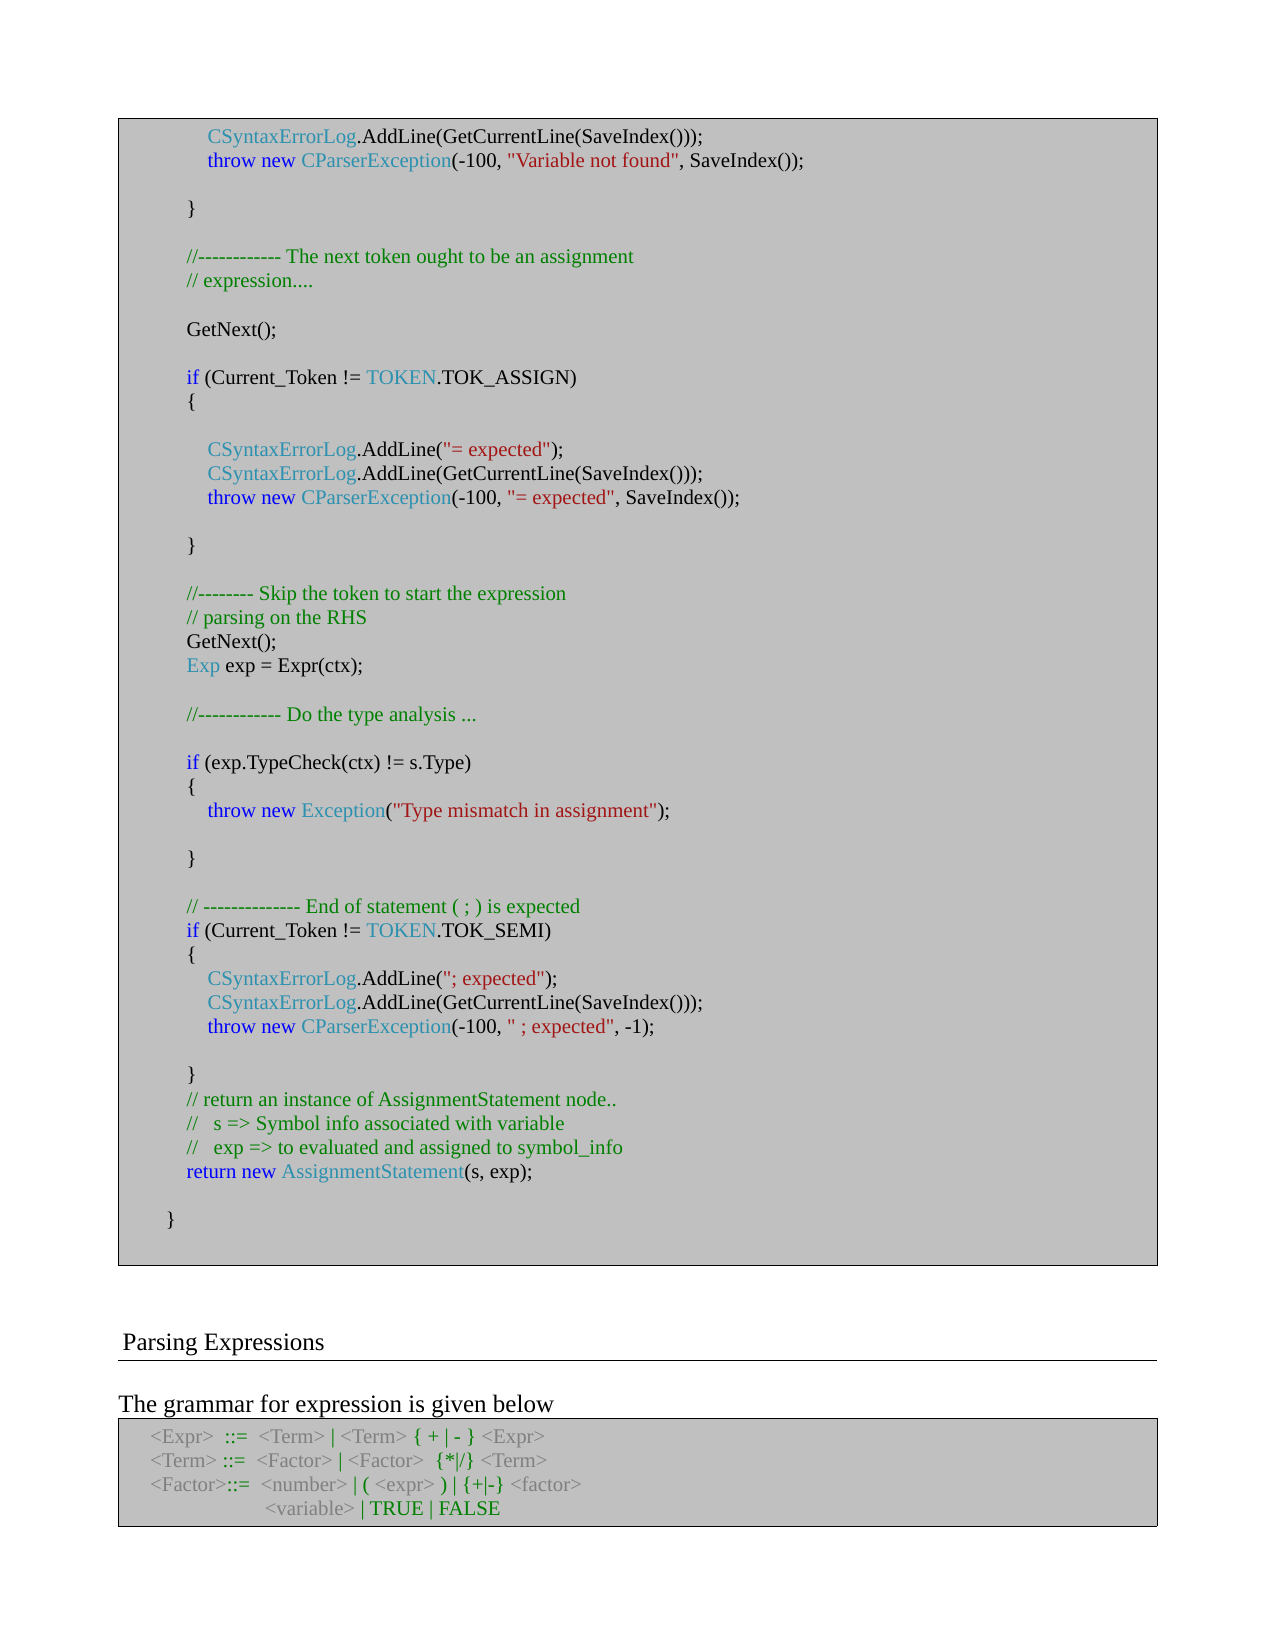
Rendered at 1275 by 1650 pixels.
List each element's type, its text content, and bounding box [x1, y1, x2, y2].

table_header <Expr> ::= <Term> | <Term> { + | - } <Expr> <Term> ::= <Factor> | <Factor> {*|/} <Term> <Factor>::= <number> | ( <expr> ) | {+|-} <factor> <variable> | TRUE | FALSE [119, 1419, 1157, 1526]
table_header CSyntaxErrorLog.AddLine(GetCurrentLine(SaveIndex())); throw new CParserException(-100, "Variable not found", SaveIndex()); } //------------ The next token ought to be an assignment // expression.... GetNext(); if (Current_Token != TOKEN.TOK_ASSIGN) { CSyntaxErrorLog.AddLine("= expected"); CSyntaxErrorLog.AddLine(GetCurrentLine(SaveIndex())); throw new CParserException(-100, "= expected", SaveIndex()); } //-------- Skip the token to start the expression // parsing on the RHS GetNext(); Exp exp = Expr(ctx); //------------ Do the type analysis ... if (exp.TypeCheck(ctx) != s.Type) { throw new Exception("Type mismatch in assignment"); } // -------------- End of statement ( ; ) is expected if (Current_Token != TOKEN.TOK_SEMI) { CSyntaxErrorLog.AddLine("; expected"); CSyntaxErrorLog.AddLine(GetCurrentLine(SaveIndex())); throw new CParserException(-100, " ; expected", -1); } // return an instance of AssignmentStatement node.. // s => Symbol info associated with variable // exp => to evaluated and assigned to symbol_info return new AssignmentStatement(s, exp); } [119, 119, 1157, 1265]
text The grammar for expression is given below [118, 1389, 1157, 1418]
text Parsing Expressions [118, 1323, 1157, 1360]
